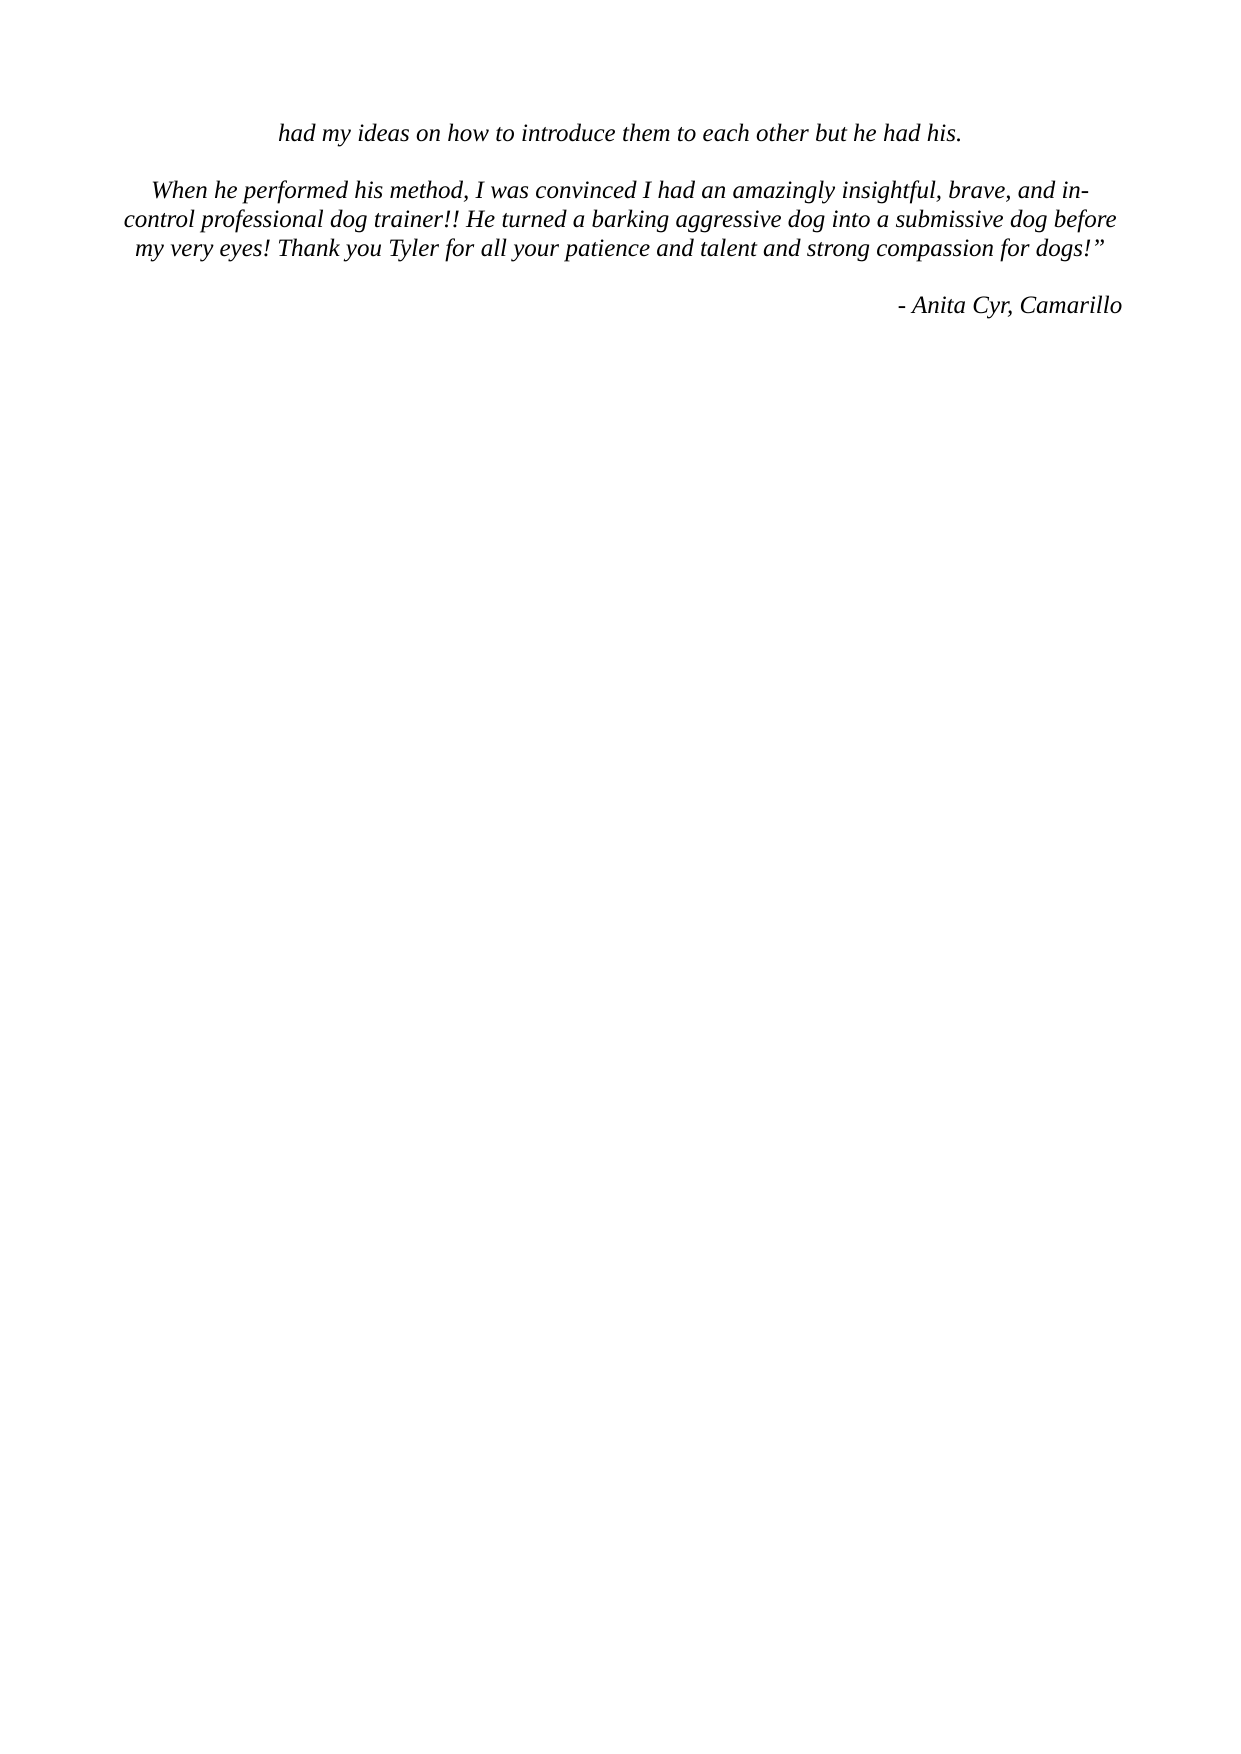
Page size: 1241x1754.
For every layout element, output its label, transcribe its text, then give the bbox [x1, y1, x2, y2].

subtitle - Anita Cyr, Camarillo [118, 262, 1122, 319]
subtitle had my ideas on how to introduce them to each other but he had his. [118, 118, 1122, 147]
subtitle When he performed his method, I was convinced I had an amazingly insightful, brave, and in-control professional dog trainer!! He turned a barking aggressive dog into a submissive dog before my very eyes! Thank you Tyler for all your patience and talent and strong compassion for dogs!” [118, 176, 1122, 262]
